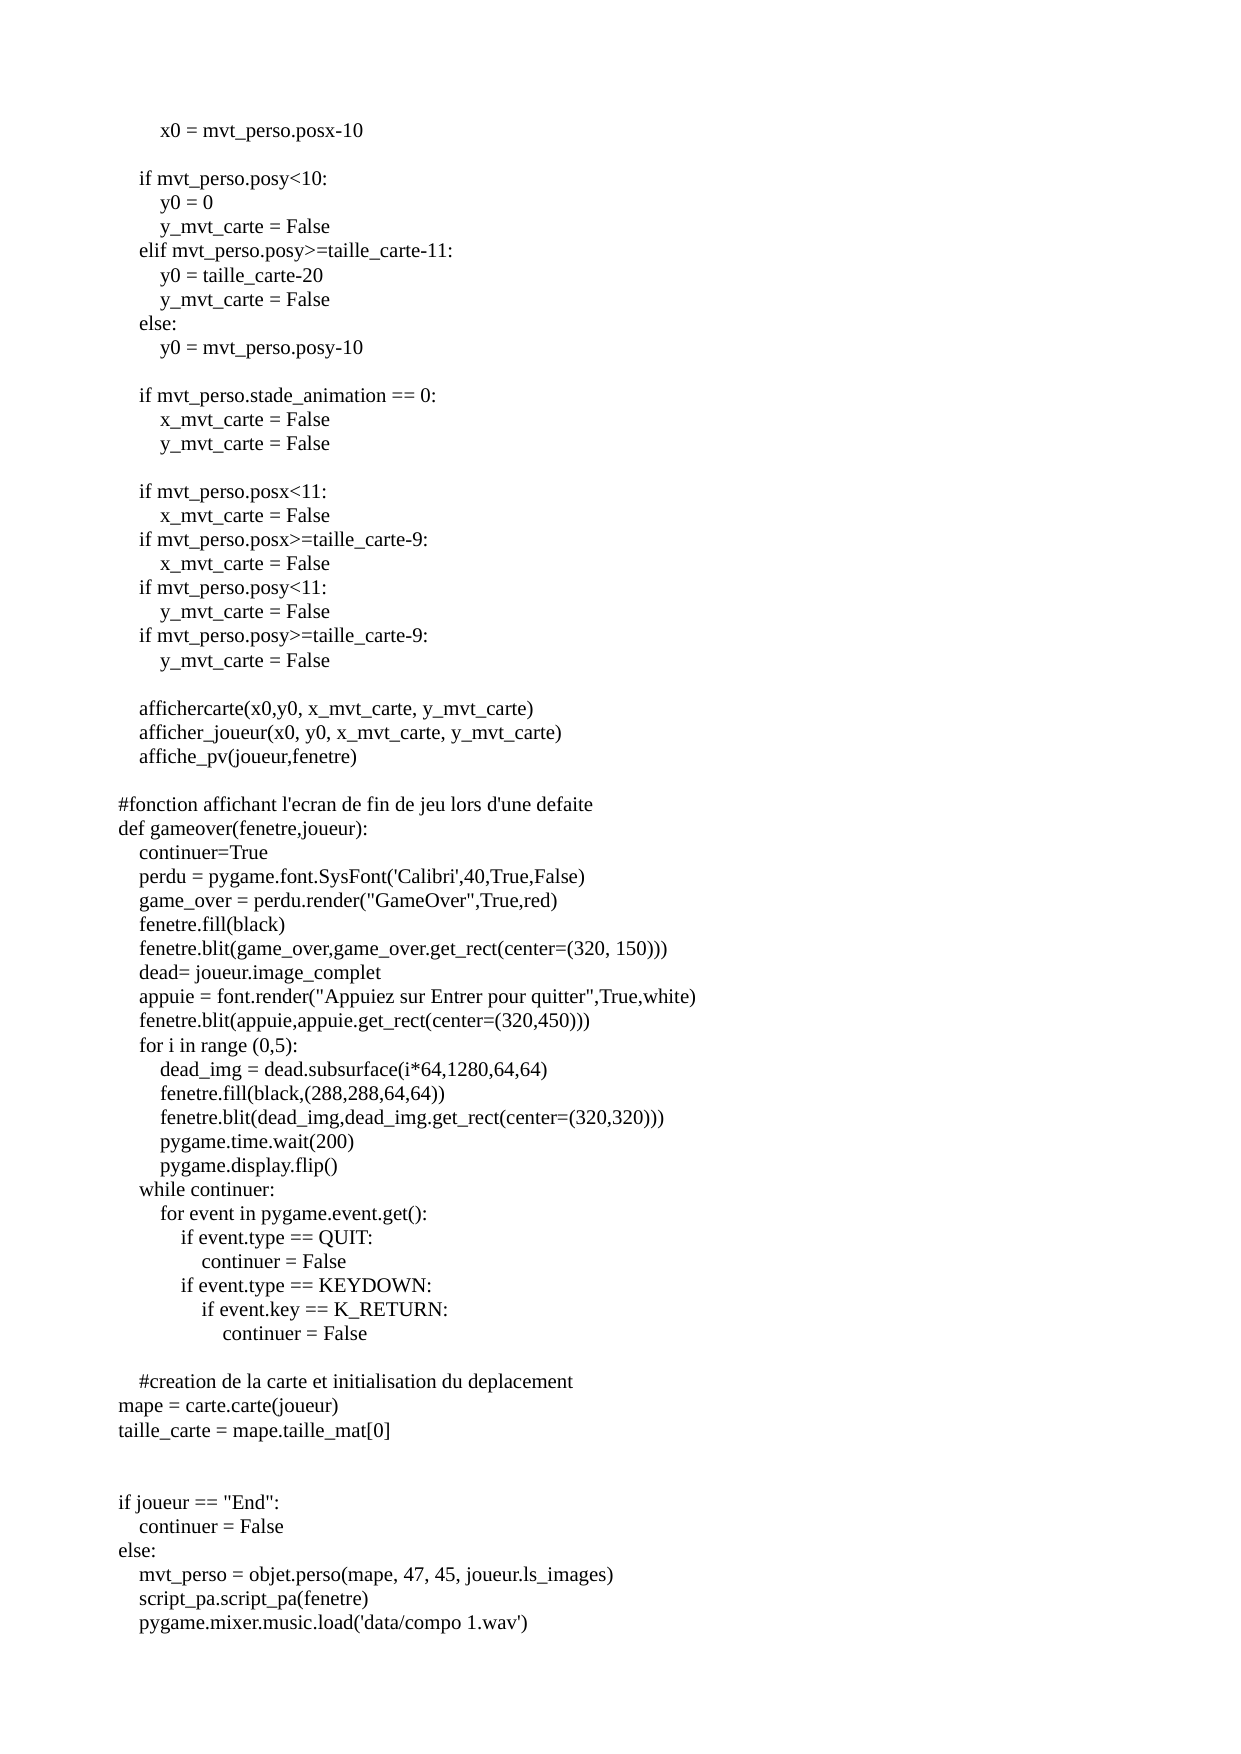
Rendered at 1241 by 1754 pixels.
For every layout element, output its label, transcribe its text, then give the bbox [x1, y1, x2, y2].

text if event.type == KEYDOWN: [118, 1273, 1122, 1297]
text y_mvt_carte = False [118, 431, 1122, 455]
text fenetre.blit(game_over,game_over.get_rect(center=(320, 150))) [118, 936, 1122, 960]
text if event.type == QUIT: [118, 1225, 1122, 1249]
text dead_img = dead.subsurface(i*64,1280,64,64) [118, 1057, 1122, 1081]
text script_pa.script_pa(fenetre) [118, 1586, 1122, 1610]
text for event in pygame.event.get(): [118, 1201, 1122, 1225]
text fenetre.fill(black,(288,288,64,64)) [118, 1081, 1122, 1105]
text affiche_pv(joueur,fenetre) [118, 744, 1122, 768]
text y0 = 0 [118, 190, 1122, 214]
text else: [118, 1538, 1122, 1562]
text if mvt_perso.posy<10: [118, 166, 1122, 190]
text continuer=True [118, 840, 1122, 864]
text y_mvt_carte = False [118, 647, 1122, 672]
text if mvt_perso.stade_animation == 0: [118, 383, 1122, 407]
text x_mvt_carte = False [118, 503, 1122, 527]
text fenetre.fill(black) [118, 912, 1122, 936]
text pygame.time.wait(200) [118, 1129, 1122, 1153]
text y_mvt_carte = False [118, 214, 1122, 238]
text def gameover(fenetre,joueur): [118, 816, 1122, 840]
text fenetre.blit(appuie,appuie.get_rect(center=(320,450))) [118, 1008, 1122, 1032]
text if mvt_perso.posx<11: [118, 479, 1122, 503]
text #fonction affichant l'ecran de fin de jeu lors d'une defaite [118, 792, 1122, 816]
text y_mvt_carte = False [118, 599, 1122, 623]
text else: [118, 311, 1122, 335]
text perdu = pygame.font.SysFont('Calibri',40,True,False) [118, 864, 1122, 888]
text if mvt_perso.posy>=taille_carte-9: [118, 623, 1122, 647]
text if mvt_perso.posy<11: [118, 575, 1122, 599]
text pygame.mixer.music.load('data/compo 1.wav') [118, 1610, 1122, 1634]
text while continuer: [118, 1177, 1122, 1201]
text x0 = mvt_perso.posx-10 [118, 118, 1122, 142]
text y0 = mvt_perso.posy-10 [118, 335, 1122, 359]
text if mvt_perso.posx>=taille_carte-9: [118, 527, 1122, 551]
text continuer = False [118, 1249, 1122, 1273]
text taille_carte = mape.taille_mat[0] [118, 1417, 1122, 1442]
text afficher_joueur(x0, y0, x_mvt_carte, y_mvt_carte) [118, 720, 1122, 744]
text if event.key == K_RETURN: [118, 1297, 1122, 1321]
text for i in range (0,5): [118, 1032, 1122, 1057]
text continuer = False [118, 1321, 1122, 1345]
text y_mvt_carte = False [118, 287, 1122, 311]
text mape = carte.carte(joueur) [118, 1393, 1122, 1417]
text x_mvt_carte = False [118, 407, 1122, 431]
text appuie = font.render("Appuiez sur Entrer pour quitter",True,white) [118, 984, 1122, 1008]
text elif mvt_perso.posy>=taille_carte-11: [118, 238, 1122, 262]
text game_over = perdu.render("GameOver",True,red) [118, 888, 1122, 912]
text y0 = taille_carte-20 [118, 262, 1122, 287]
text if joueur == "End": [118, 1490, 1122, 1514]
text affichercarte(x0,y0, x_mvt_carte, y_mvt_carte) [118, 696, 1122, 720]
text dead= joueur.image_complet [118, 960, 1122, 984]
text continuer = False [118, 1514, 1122, 1538]
text fenetre.blit(dead_img,dead_img.get_rect(center=(320,320))) [118, 1105, 1122, 1129]
text mvt_perso = objet.perso(mape, 47, 45, joueur.ls_images) [118, 1562, 1122, 1586]
text x_mvt_carte = False [118, 551, 1122, 575]
text pygame.display.flip() [118, 1153, 1122, 1177]
text #creation de la carte et initialisation du deplacement [118, 1369, 1122, 1393]
